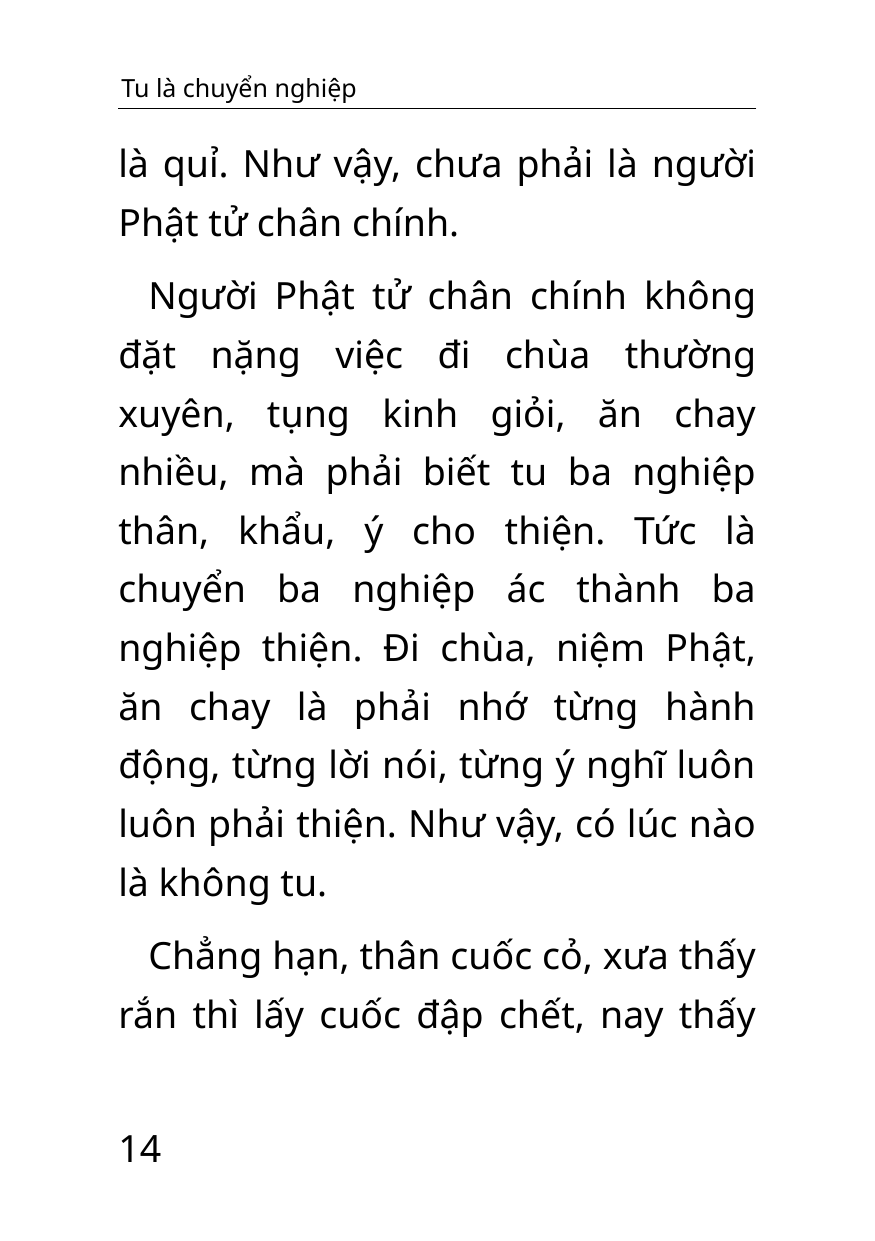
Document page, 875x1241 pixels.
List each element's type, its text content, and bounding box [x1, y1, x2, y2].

text Chẳng hạn, thân cuốc cỏ, xưa thấy rắn thì lấy cuốc đập chết, nay thấy [118, 929, 756, 1039]
text là quỉ. Như vậy, chưa phải là người Phật tử chân chính. [118, 138, 756, 247]
text Người Phật tử chân chính không đặt nặng việc đi chùa thường xuyên, tụng kinh giỏi, ăn chay nhiều, mà phải biết tu ba nghiệp thân, khẩu, ý cho thiện. Tức là chuyển ba nghiệp ác thành ba nghiệp thiện. Đi chùa, niệm Phật, ăn chay là phải nhớ từng hành động, từng lời nói, từng ý nghĩ luôn luôn phải thiện. Như vậy, có lúc nào là không tu. [118, 269, 756, 907]
